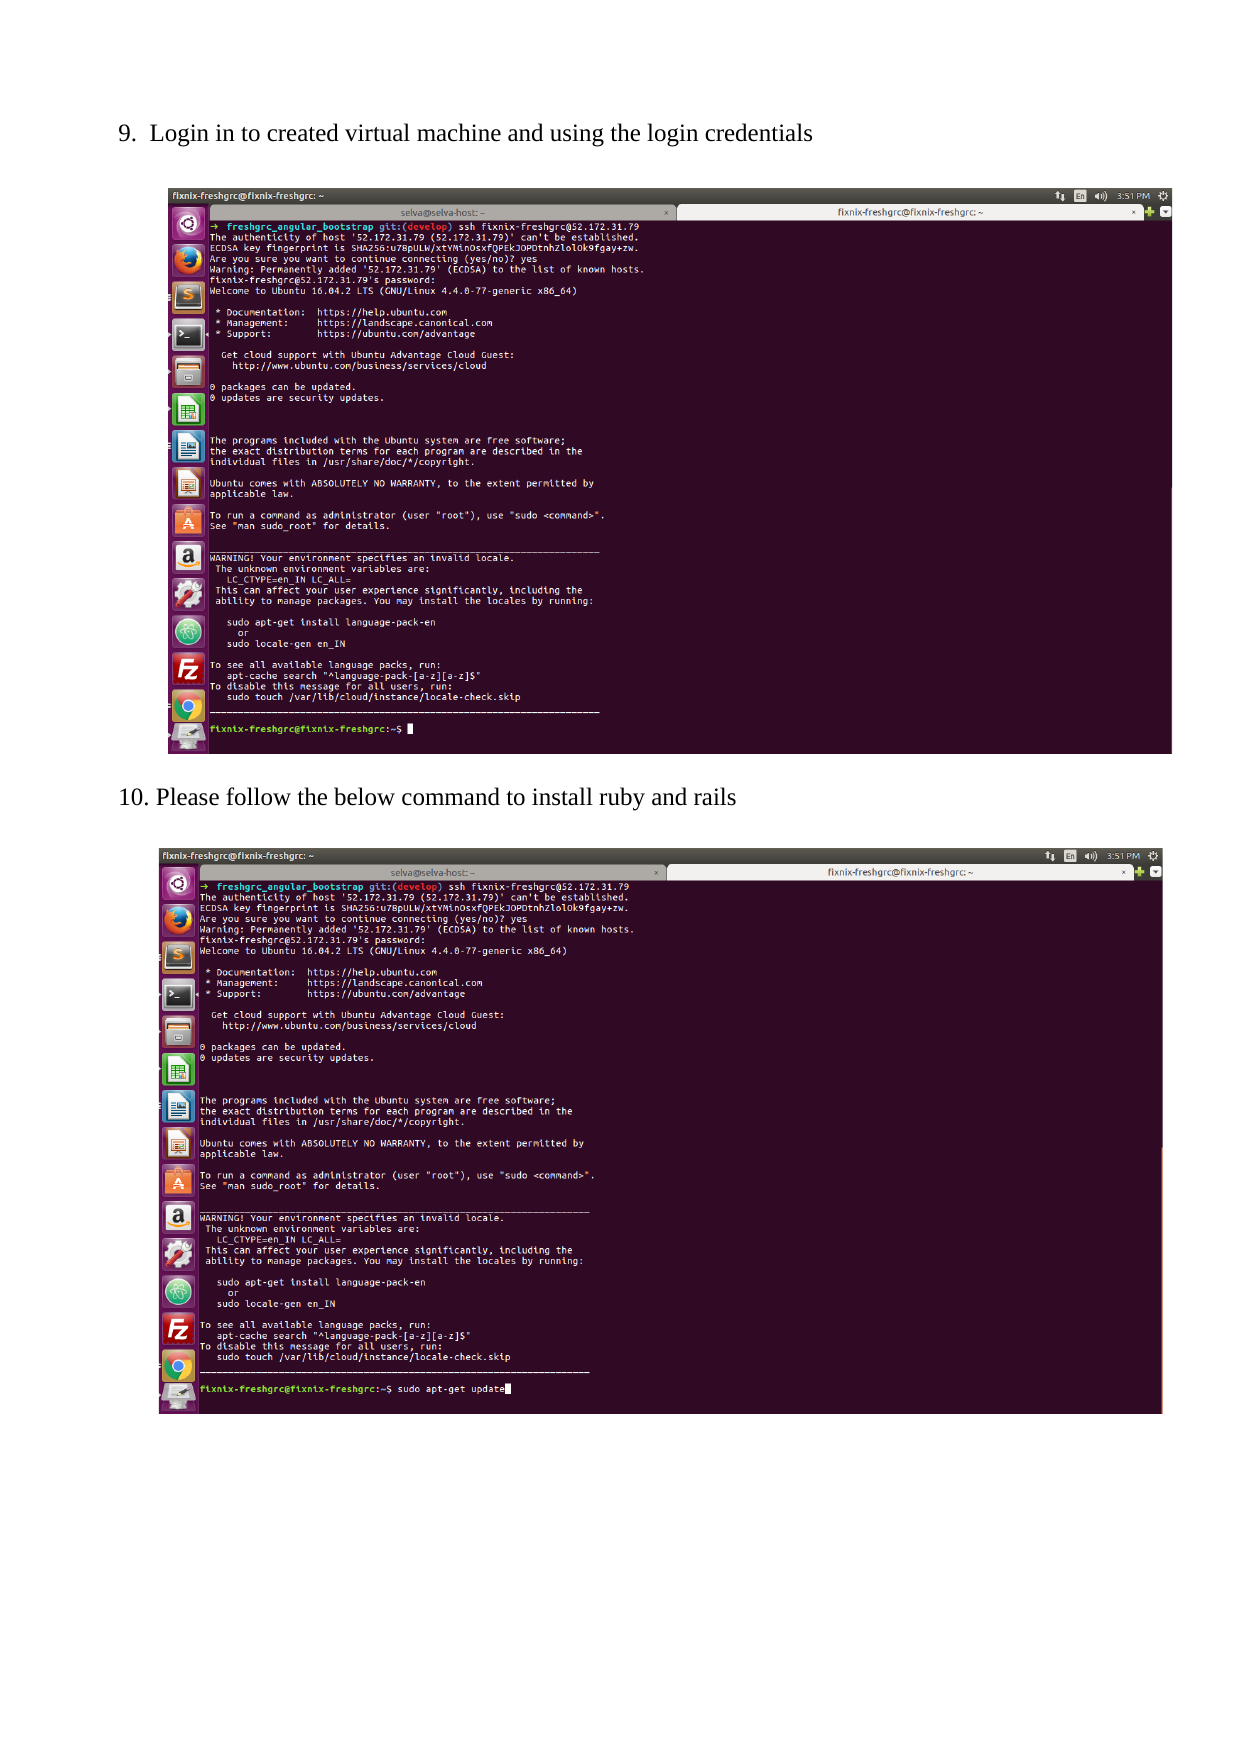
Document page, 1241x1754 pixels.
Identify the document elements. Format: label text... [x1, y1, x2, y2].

picture [168, 188, 1173, 754]
picture [158, 848, 1163, 1414]
text 9. Login in to created virtual machine and using the login credentials [118, 118, 1122, 147]
text 10. Please follow the below command to install ruby and rails [118, 782, 1122, 811]
